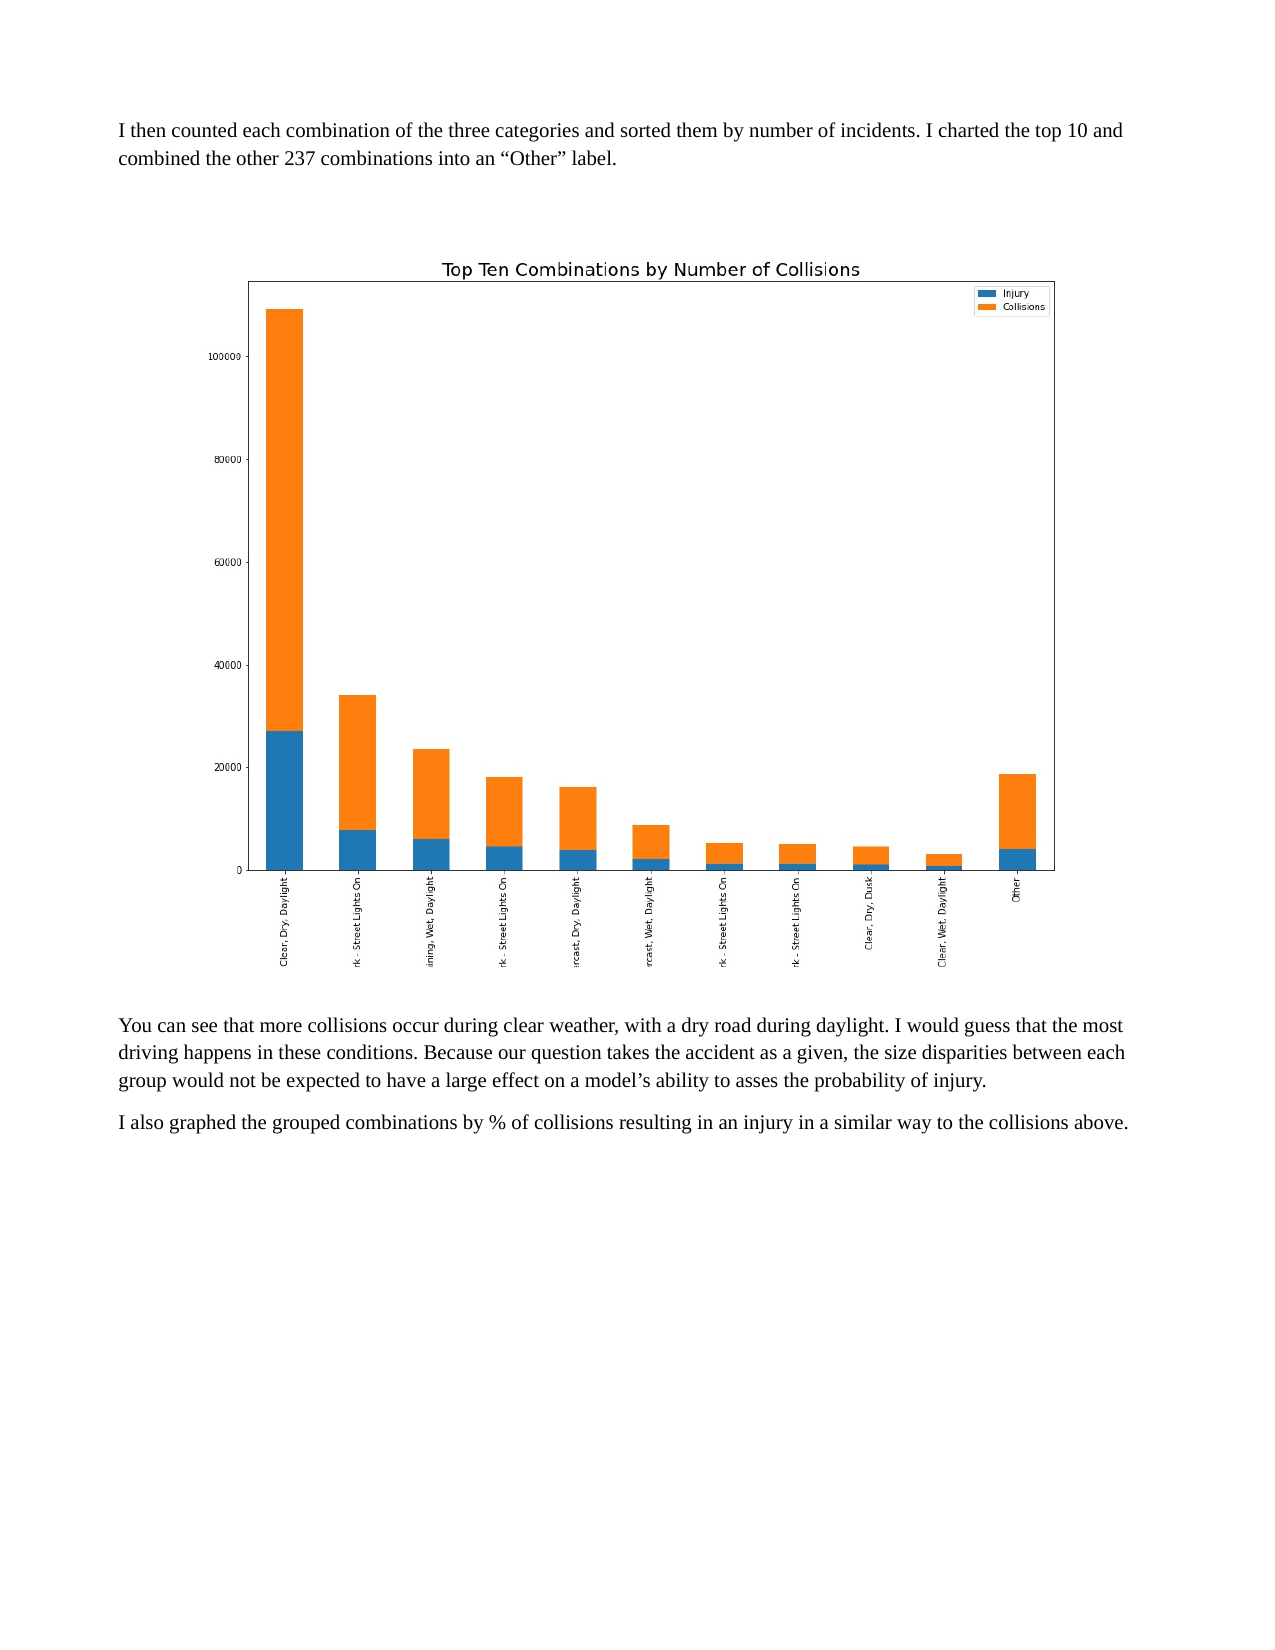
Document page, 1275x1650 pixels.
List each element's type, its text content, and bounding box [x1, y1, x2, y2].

text I also graphed the grouped combinations by % of collisions resulting in an injury in a similar way to the collisions above. [118, 1110, 1157, 1134]
picture [118, 187, 1157, 967]
text You can see that more collisions occur during clear weather, with a dry road during daylight. I would guess that the most driving happens in these conditions. Because our question takes the accident as a given, the size disparities between each group would not be expected to have a large effect on a model’s ability to asses the probability of injury. [118, 1013, 1157, 1092]
text I then counted each combination of the three categories and sorted them by number of incidents. I charted the top 10 and combined the other 237 combinations into an “Other” label. [118, 118, 1157, 170]
